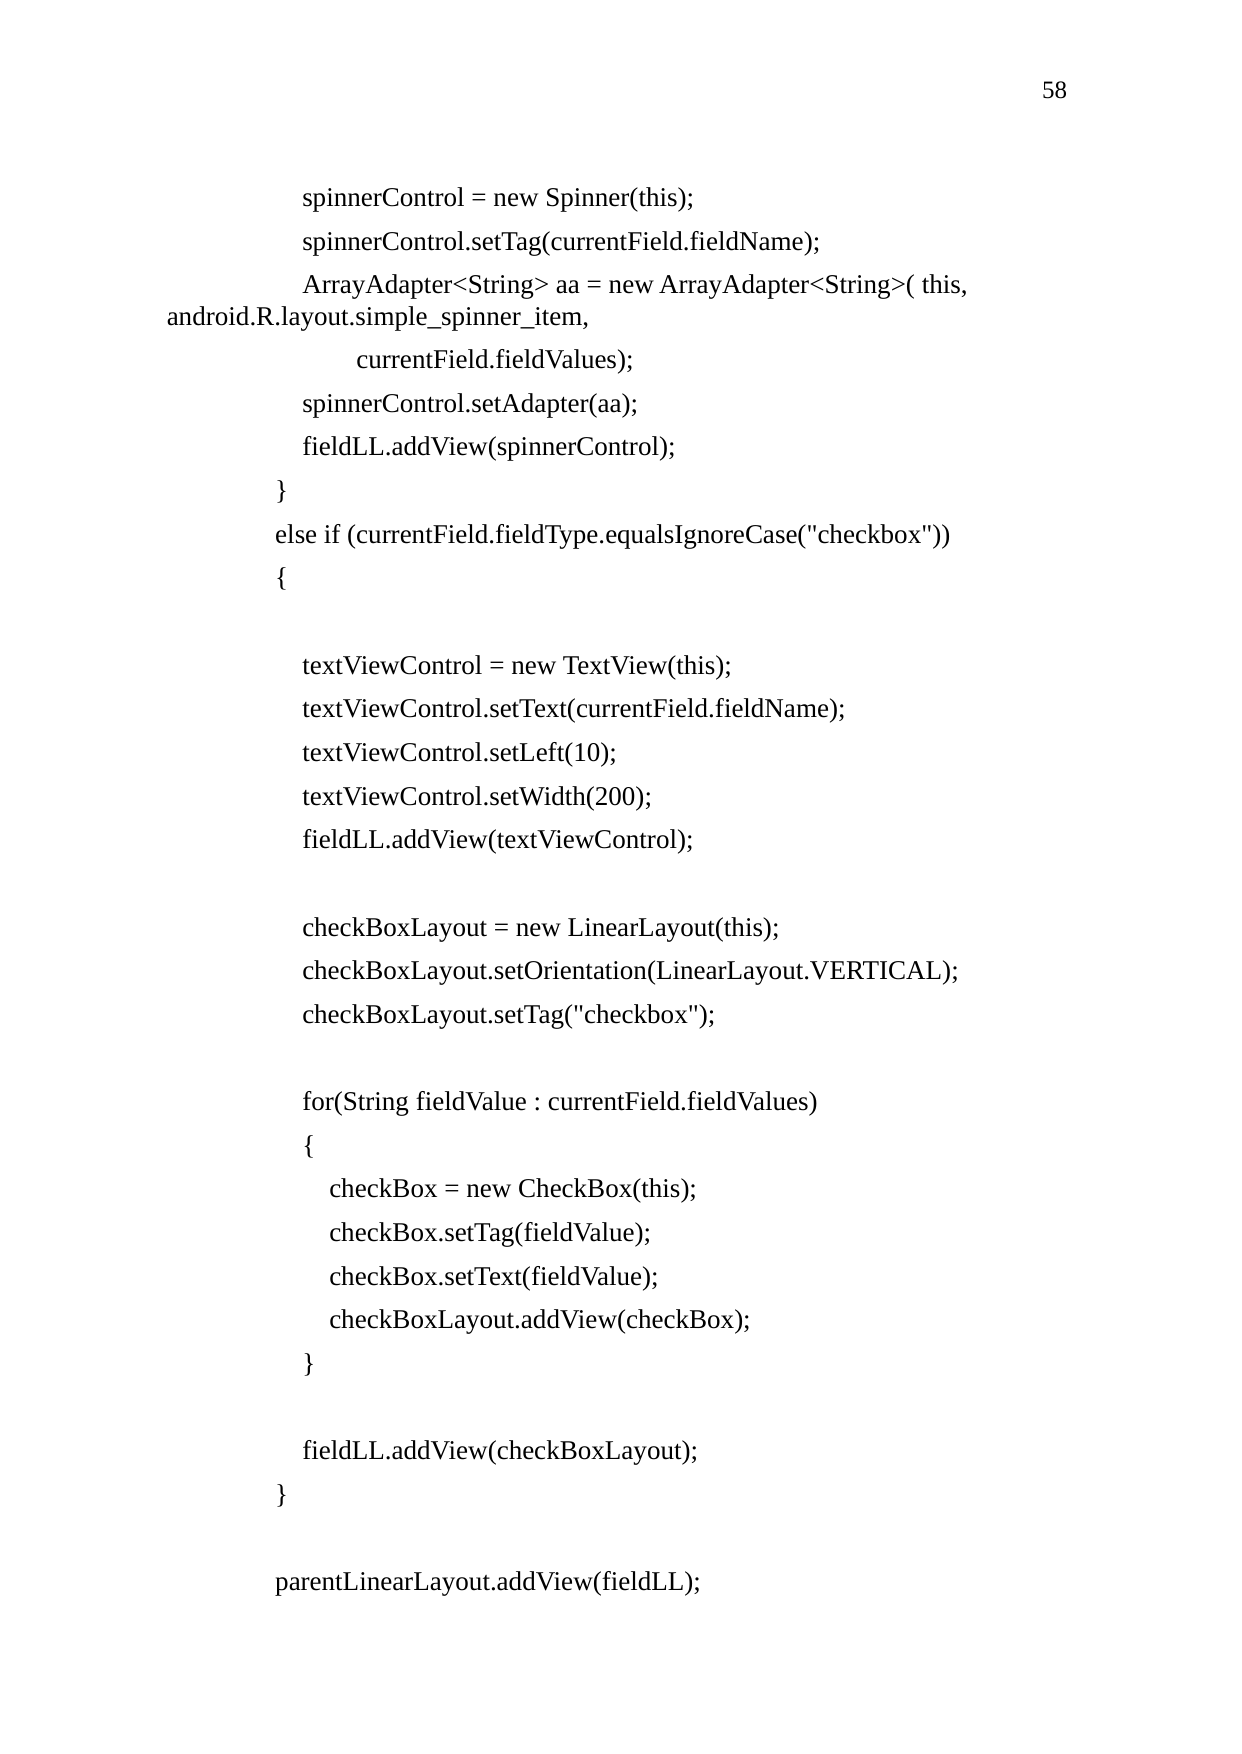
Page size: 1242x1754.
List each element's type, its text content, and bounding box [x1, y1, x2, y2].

text spinnerControl.setTag(currentField.fieldName); [167, 225, 1067, 256]
text checkBoxLayout.addView(checkBox); [167, 1303, 1067, 1334]
text } [167, 474, 1067, 505]
text } [167, 1478, 1067, 1509]
text else if (currentField.fieldType.equalsIgnoreCase("checkbox")) [167, 518, 1067, 549]
text for(String fieldValue : currentField.fieldValues) [167, 1085, 1067, 1116]
text fieldLL.addView(checkBoxLayout); [167, 1434, 1067, 1466]
text checkBoxLayout.setTag("checkbox"); [167, 998, 1067, 1029]
text textViewControl.setText(currentField.fieldName); [167, 692, 1067, 723]
text parentLinearLayout.addView(fieldLL); [167, 1565, 1067, 1596]
text checkBox = new CheckBox(this); [167, 1172, 1067, 1204]
text checkBoxLayout.setOrientation(LinearLayout.VERTICAL); [167, 954, 1067, 985]
text fieldLL.addView(spinnerControl); [167, 431, 1067, 462]
text fieldLL.addView(textViewControl); [167, 823, 1067, 854]
text ArrayAdapter<String> aa = new ArrayAdapter<String>( this, android.R.layout.simple_spinner_item, [167, 268, 1067, 331]
text textViewControl.setWidth(200); [167, 780, 1067, 811]
text textViewControl = new TextView(this); [167, 649, 1067, 680]
text textViewControl.setLeft(10); [167, 736, 1067, 767]
text checkBoxLayout = new LinearLayout(this); [167, 911, 1067, 942]
text checkBox.setTag(fieldValue); [167, 1216, 1067, 1247]
text } [167, 1347, 1067, 1378]
text spinnerControl = new Spinner(this); [167, 181, 1067, 212]
text currentField.fieldValues); [167, 343, 1067, 374]
text spinnerControl.setAdapter(aa); [167, 387, 1067, 418]
text { [167, 561, 1067, 593]
text checkBox.setText(fieldValue); [167, 1260, 1067, 1291]
text { [167, 1129, 1067, 1160]
